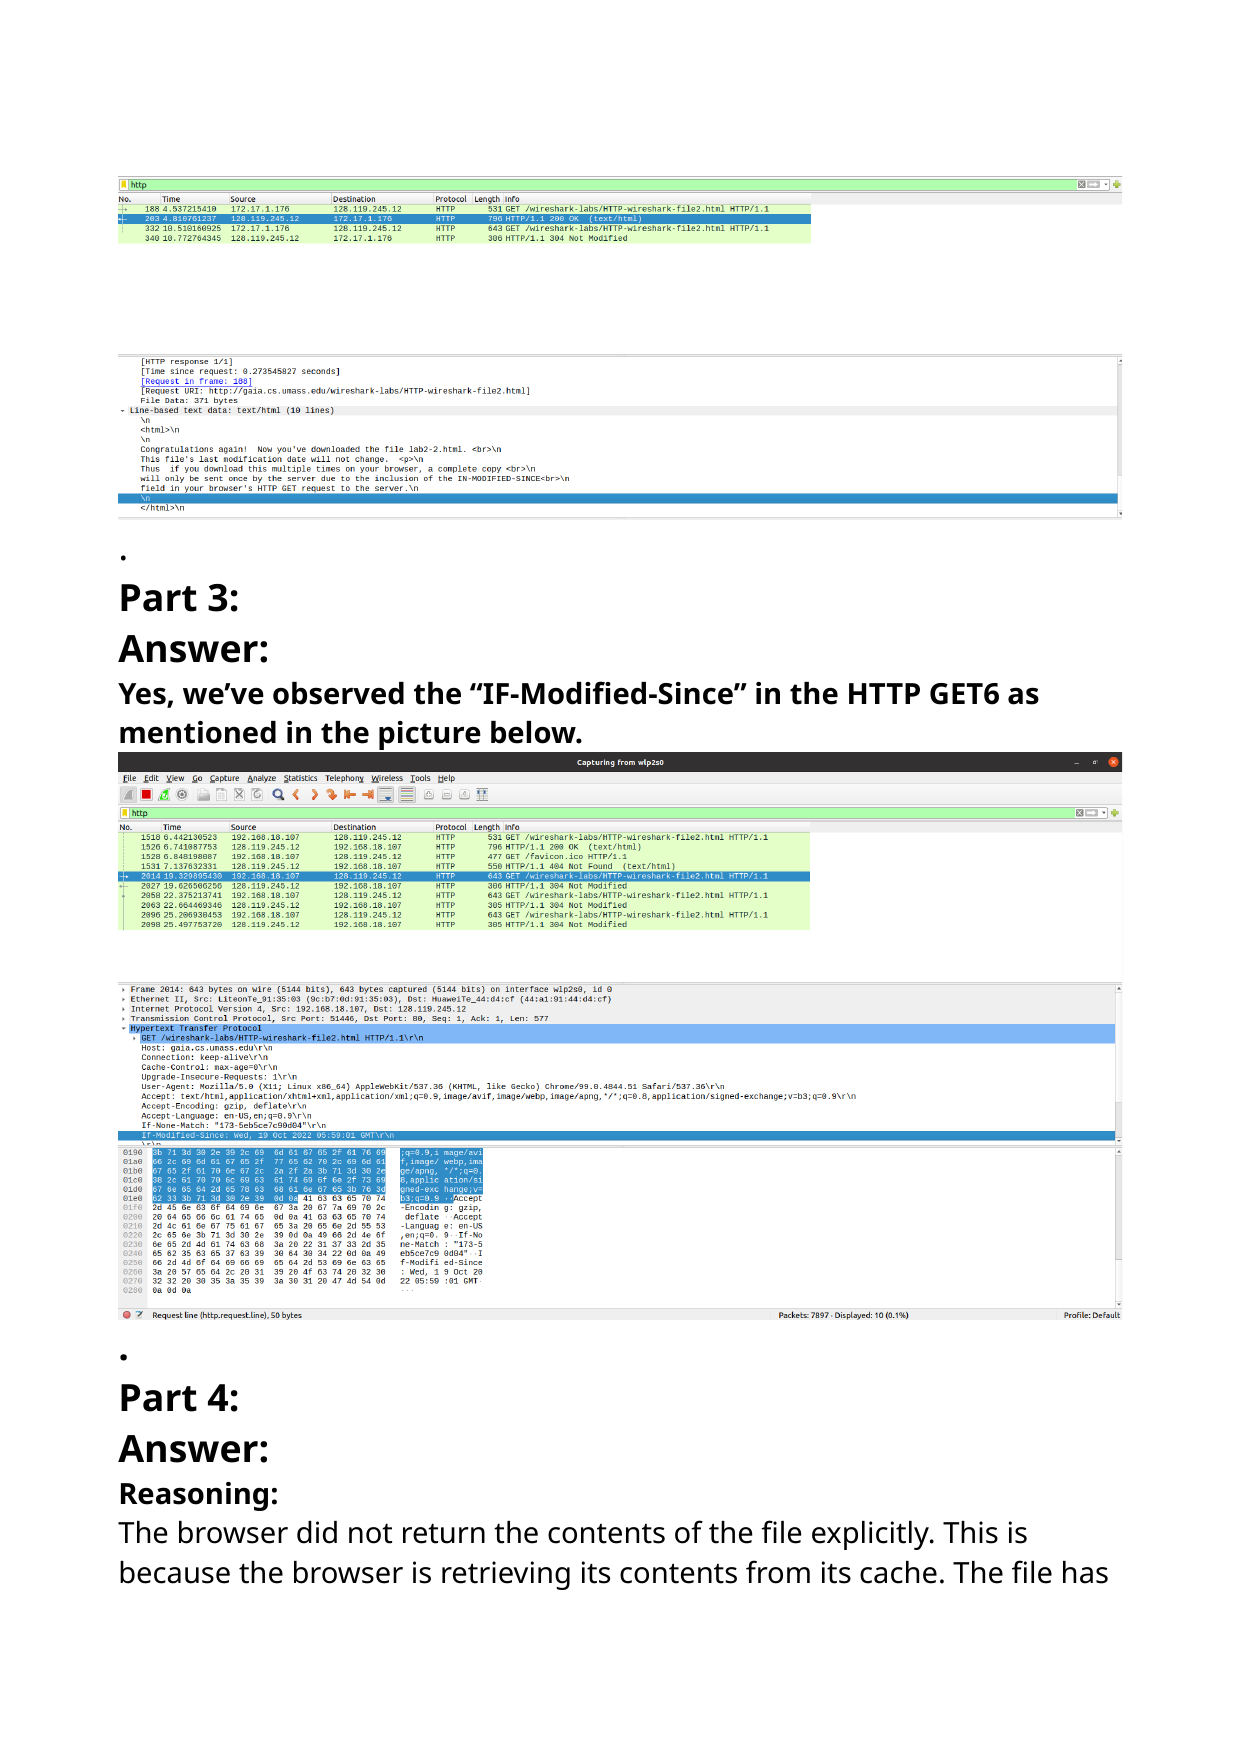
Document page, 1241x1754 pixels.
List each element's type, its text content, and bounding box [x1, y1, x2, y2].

text . [118, 1320, 1122, 1371]
text Reasoning: [118, 1473, 1122, 1513]
text . [118, 520, 1122, 571]
text Yes, we’ve observed the “IF-Modified-Since” in the HTTP GET6 as mentioned in the picture below. [118, 673, 1122, 752]
picture [118, 752, 1123, 1320]
picture [118, 176, 1123, 520]
text The browser did not return the contents of the file explicitly. This is because the browser is retrieving its contents from its cache. The file has [118, 1513, 1122, 1592]
text Answer: [118, 622, 1122, 673]
text Part 4: [118, 1371, 1122, 1422]
text Answer: [118, 1422, 1122, 1473]
text Part 3: [118, 571, 1122, 622]
